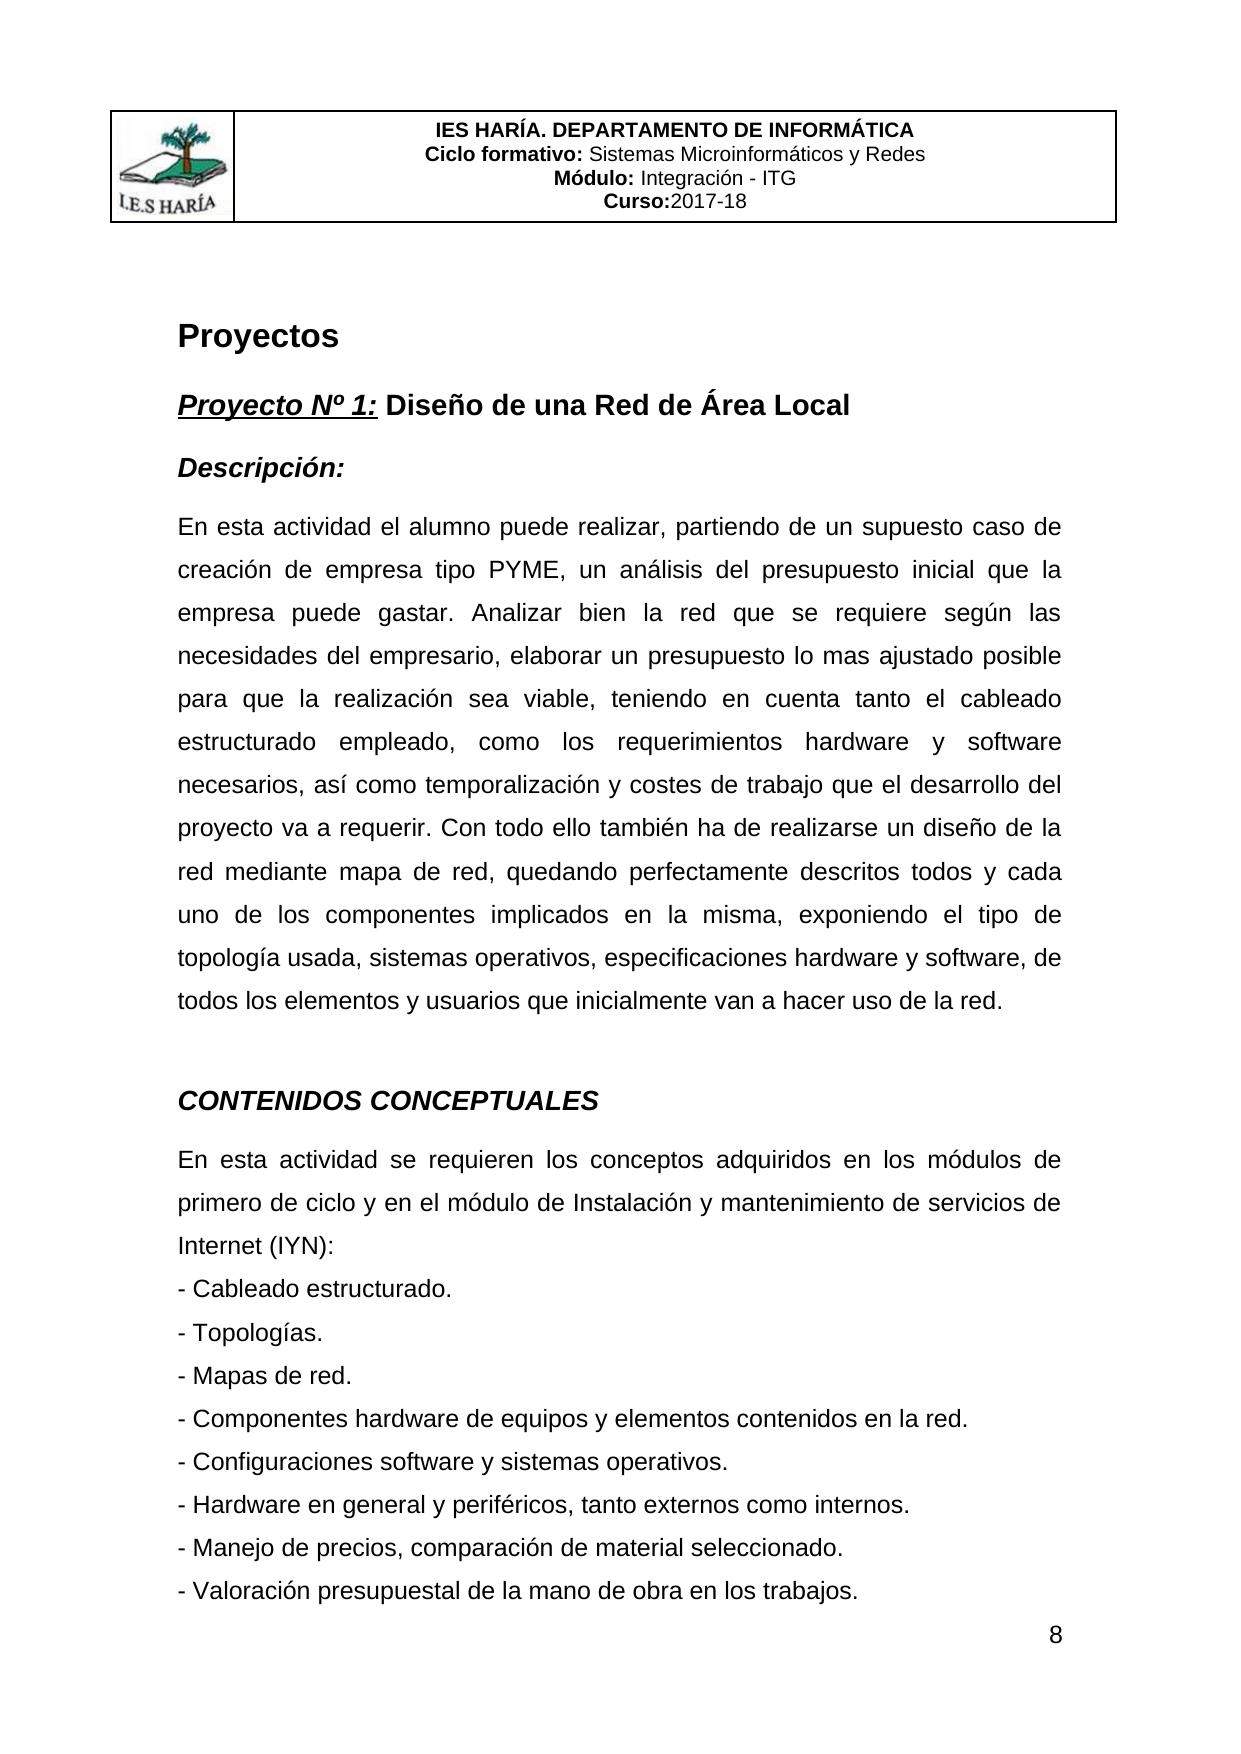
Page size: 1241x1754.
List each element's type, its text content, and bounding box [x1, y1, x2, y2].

subtitle Proyecto Nº 1: Diseño de una Red de Área Local [177, 388, 1063, 422]
text - Mapas de red. [177, 1361, 1063, 1389]
text - Valoración presupuestal de la mano de obra en los trabajos. [177, 1576, 1063, 1605]
text - Configuraciones software y sistemas operativos. [177, 1447, 1063, 1476]
subtitle Descripción: [177, 451, 1063, 483]
subtitle Proyectos [177, 316, 1063, 354]
subtitle CONTENIDOS CONCEPTUALES [177, 1085, 1063, 1117]
text - Hardware en general y periféricos, tanto externos como internos. [177, 1490, 1063, 1519]
text En esta actividad se requieren los conceptos adquiridos en los módulos de primero de ciclo y en el módulo de Instalación y mantenimiento de servicios de Internet (IYN): [177, 1145, 1063, 1260]
text En esta actividad el alumno puede realizar, partiendo de un supuesto caso de creación de empresa tipo PYME, un análisis del presupuesto inicial que la empresa puede gastar. Analizar bien la red que se requiere según las necesidades del empresario, elaborar un presupuesto lo mas ajustado posible para que la realización sea viable, teniendo en cuenta tanto el cableado estructurado empleado, como los requerimientos hardware y software necesarios, así como temporalización y costes de trabajo que el desarrollo del proyecto va a requerir. Con todo ello también ha de realizarse un diseño de la red mediante mapa de red, quedando perfectamente descritos todos y cada uno de los componentes implicados en la misma, exponiendo el tipo de topología usada, sistemas operativos, especificaciones hardware y software, de todos los elementos y usuarios que inicialmente van a hacer uso de la red. [177, 512, 1063, 1015]
picture [116, 117, 233, 215]
text - Topologías. [177, 1317, 1063, 1346]
text - Manejo de precios, comparación de material seleccionado. [177, 1533, 1063, 1562]
text - Cableado estructurado. [177, 1274, 1063, 1303]
text - Componentes hardware de equipos y elementos contenidos en la red. [177, 1404, 1063, 1432]
